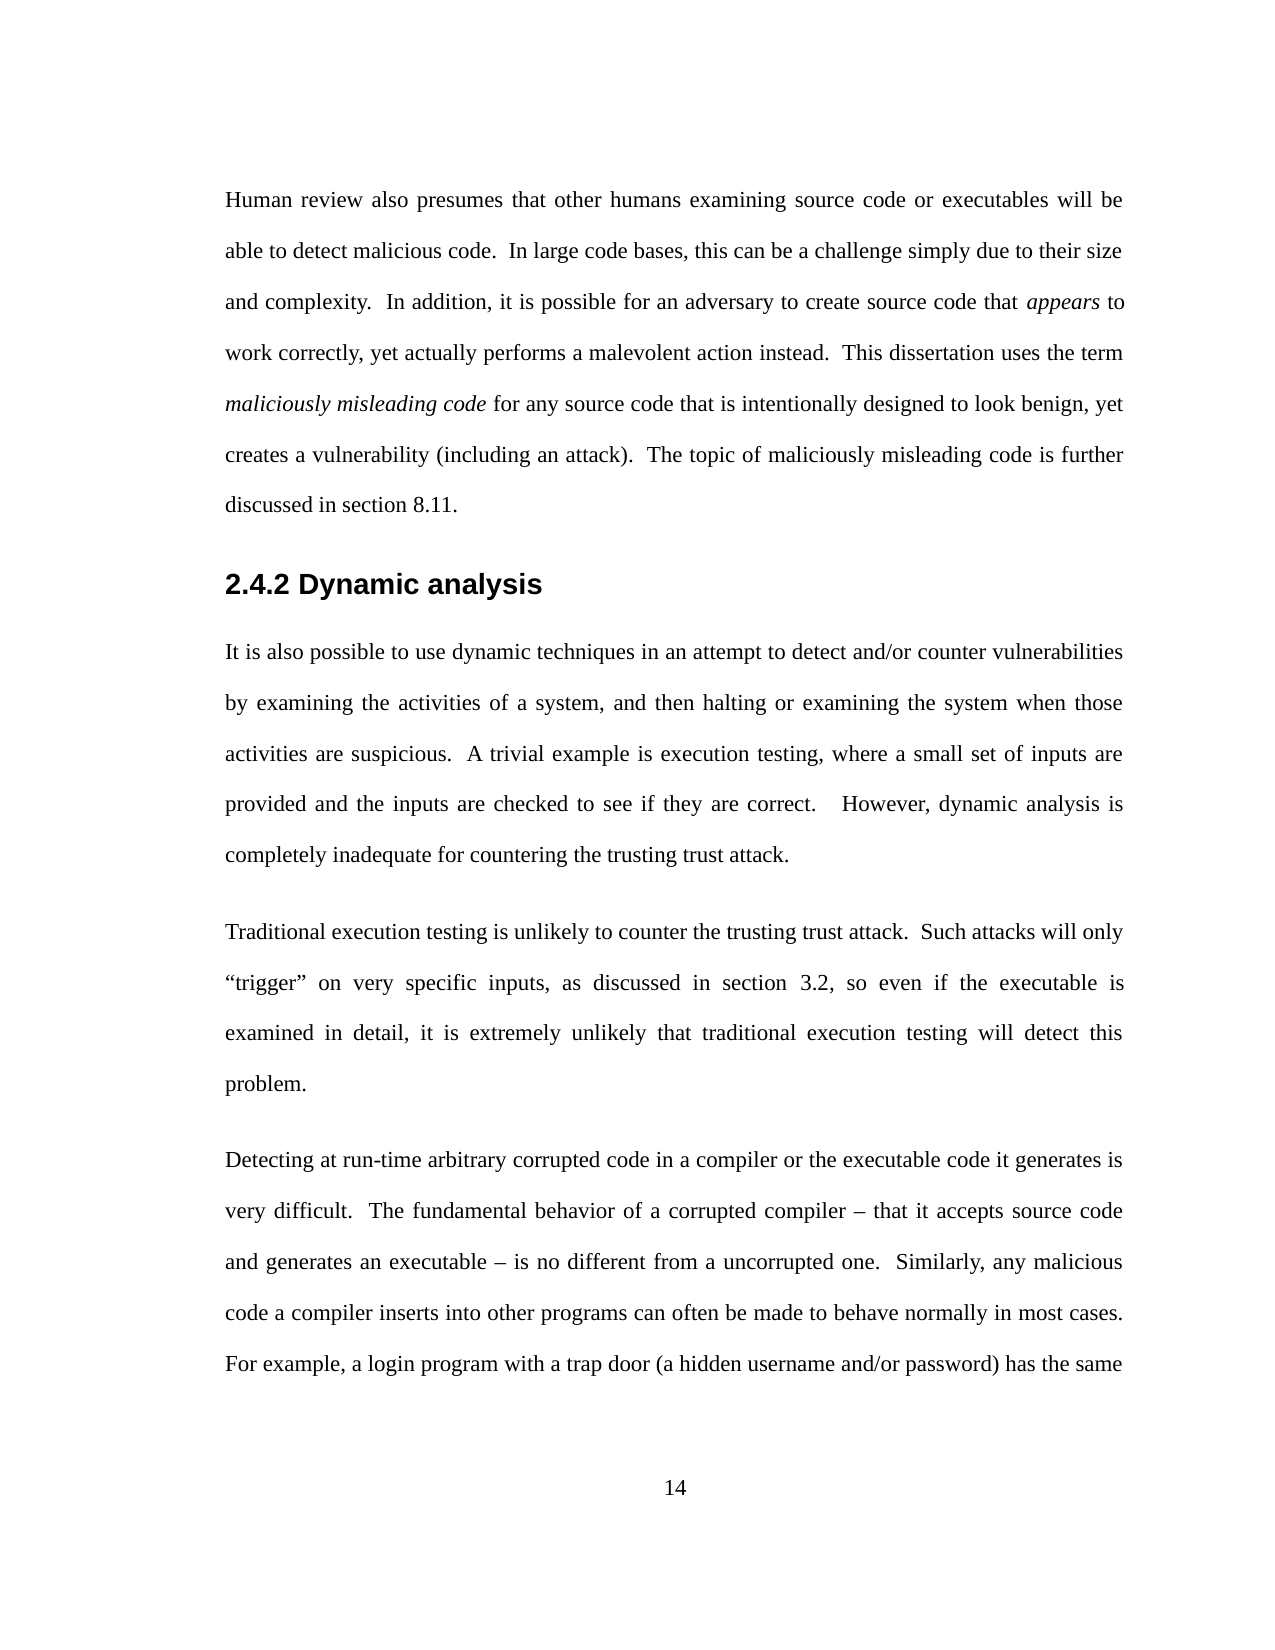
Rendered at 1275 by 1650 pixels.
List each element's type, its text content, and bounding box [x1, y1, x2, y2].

text It is also possible to use dynamic techniques in an attempt to detect and/or counter vulnerabilities by examining the activities of a system, and then halting or examining the system when those activities are suspicious. A trivial example is execution testing, where a small set of inputs are provided and the inputs are checked to see if they are correct. However, dynamic analysis is completely inadequate for countering the trusting trust attack. [225, 639, 1125, 868]
text Traditional execution testing is unlikely to counter the trusting trust attack. Such attacks will only “trigger” on very specific inputs, as discussed in section 3.2, so even if the executable is examined in detail, it is extremely unlikely that traditional execution testing will detect this problem. [225, 919, 1125, 1097]
subtitle Dynamic analysis [225, 568, 1125, 601]
text Human review also presumes that other humans examining source code or executables will be able to detect malicious code. In large code bases, this can be a challenge simply due to their size and complexity. In addition, it is possible for an adversary to create source code that appears to work correctly, yet actually performs a malevolent action instead. This dissertation uses the term maliciously misleading code for any source code that is intentionally designed to look benign, yet creates a vulnerability (including an attack). The topic of maliciously misleading code is further discussed in section 8.11. [225, 187, 1125, 518]
text Detecting at run-time arbitrary corrupted code in a compiler or the executable code it generates is very difficult. The fundamental behavior of a corrupted compiler – that it accepts source code and generates an executable – is no different from a uncorrupted one. Similarly, any malicious code a compiler inserts into other programs can often be made to behave normally in most cases. For example, a login program with a trap door (a hidden username and/or password) has the same [225, 1147, 1125, 1376]
